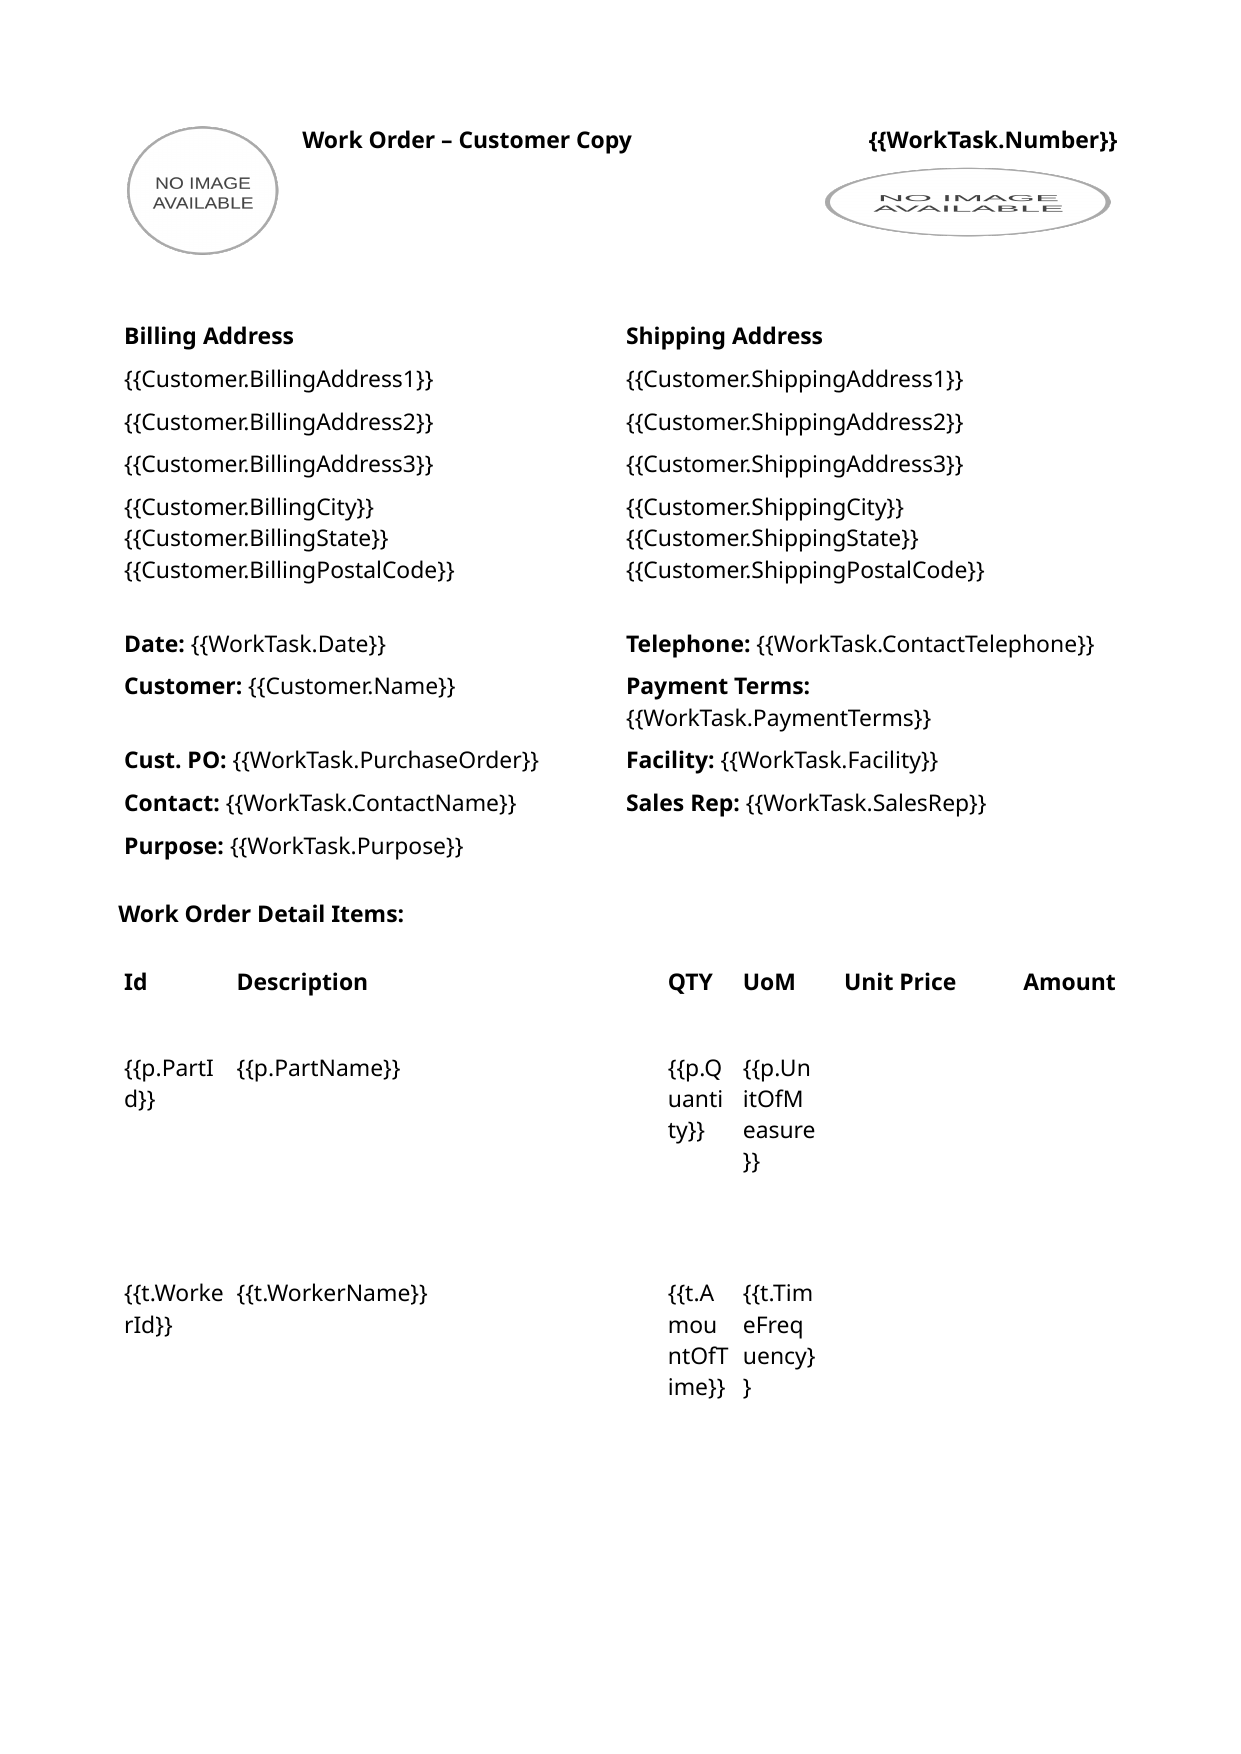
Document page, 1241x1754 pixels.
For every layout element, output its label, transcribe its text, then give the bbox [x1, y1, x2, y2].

table_header Date: {{WorkTask.Date}} [118, 622, 620, 664]
table_cell {{Customer.ShippingAddress2}} [620, 400, 1122, 443]
table_header UoM [737, 960, 821, 1003]
table_cell Purpose: {{WorkTask.Purpose}} [118, 824, 1122, 867]
table_cell {{Customer.BillingAddress3}} [118, 443, 620, 485]
table_header Description [231, 960, 662, 1003]
table_cell <@endfor> [118, 1182, 1121, 1227]
picture [123, 123, 282, 258]
table_cell {{Customer.ShippingAddress1}} [620, 357, 1122, 400]
table_cell Payment Terms: {{WorkTask.PaymentTerms}} [620, 665, 1122, 738]
table_cell {{t.AmountOfTime}} [662, 1272, 737, 1408]
table_cell <@endfor> [118, 1408, 1121, 1453]
table_header Id [118, 960, 231, 1003]
table_cell [821, 1272, 962, 1408]
table_cell {{p.UnitOfMeasure}} [737, 1046, 821, 1182]
table_header {{WorkTask.Number}} [811, 118, 1123, 161]
table_header Shipping Address [620, 301, 1122, 357]
table_header Billing Address [118, 301, 620, 357]
table_cell Sales Rep: {{WorkTask.SalesRep}} [620, 781, 1122, 824]
table_header QTY [662, 960, 737, 1003]
table_header Telephone: {{WorkTask.ContactTelephone}} [620, 622, 1122, 664]
table_cell [962, 1272, 1121, 1408]
table_header Amount [962, 960, 1121, 1003]
table_cell {{Customer.BillingAddress1}} [118, 357, 620, 400]
table_cell {{Customer.ShippingAddress3}} [620, 443, 1122, 485]
table_cell [962, 1046, 1121, 1182]
table_cell Contact: {{WorkTask.ContactName}} [118, 781, 620, 824]
table_cell {{Customer.BillingCity}} {{Customer.BillingState}} {{Customer.BillingPostalCode}} [118, 485, 620, 591]
text Work Order Detail Items: [118, 898, 1122, 929]
table_header [118, 118, 296, 270]
table_header Work Order – Customer Copy [296, 118, 811, 270]
table_cell {{Customer.ShippingCity}} {{Customer.ShippingState}} {{Customer.ShippingPostalCode}} [620, 485, 1122, 591]
table_cell {{t.WorkerId}} [118, 1272, 231, 1408]
table_cell [821, 1046, 962, 1182]
table_cell <@for t in TimeEntries> [118, 1227, 1121, 1272]
picture [817, 166, 1118, 238]
table_cell {{t.TimeFrequency}} [737, 1272, 821, 1408]
table_cell Facility: {{WorkTask.Facility}} [620, 739, 1122, 781]
table_cell {{p.PartId}} [118, 1046, 231, 1182]
table_cell [811, 161, 1123, 270]
table_cell {{p.Quantity}} [662, 1046, 737, 1182]
table_cell <@for p in InventoryAssignments> [118, 1003, 1121, 1046]
table_header Unit Price [821, 960, 962, 1003]
table_cell Cust. PO: {{WorkTask.PurchaseOrder}} [118, 739, 620, 781]
table_cell {{t.WorkerName}} [231, 1272, 662, 1408]
table_cell Customer: {{Customer.Name}} [118, 665, 620, 738]
table_cell {{Customer.BillingAddress2}} [118, 400, 620, 443]
table_cell {{p.PartName}} [231, 1046, 662, 1182]
